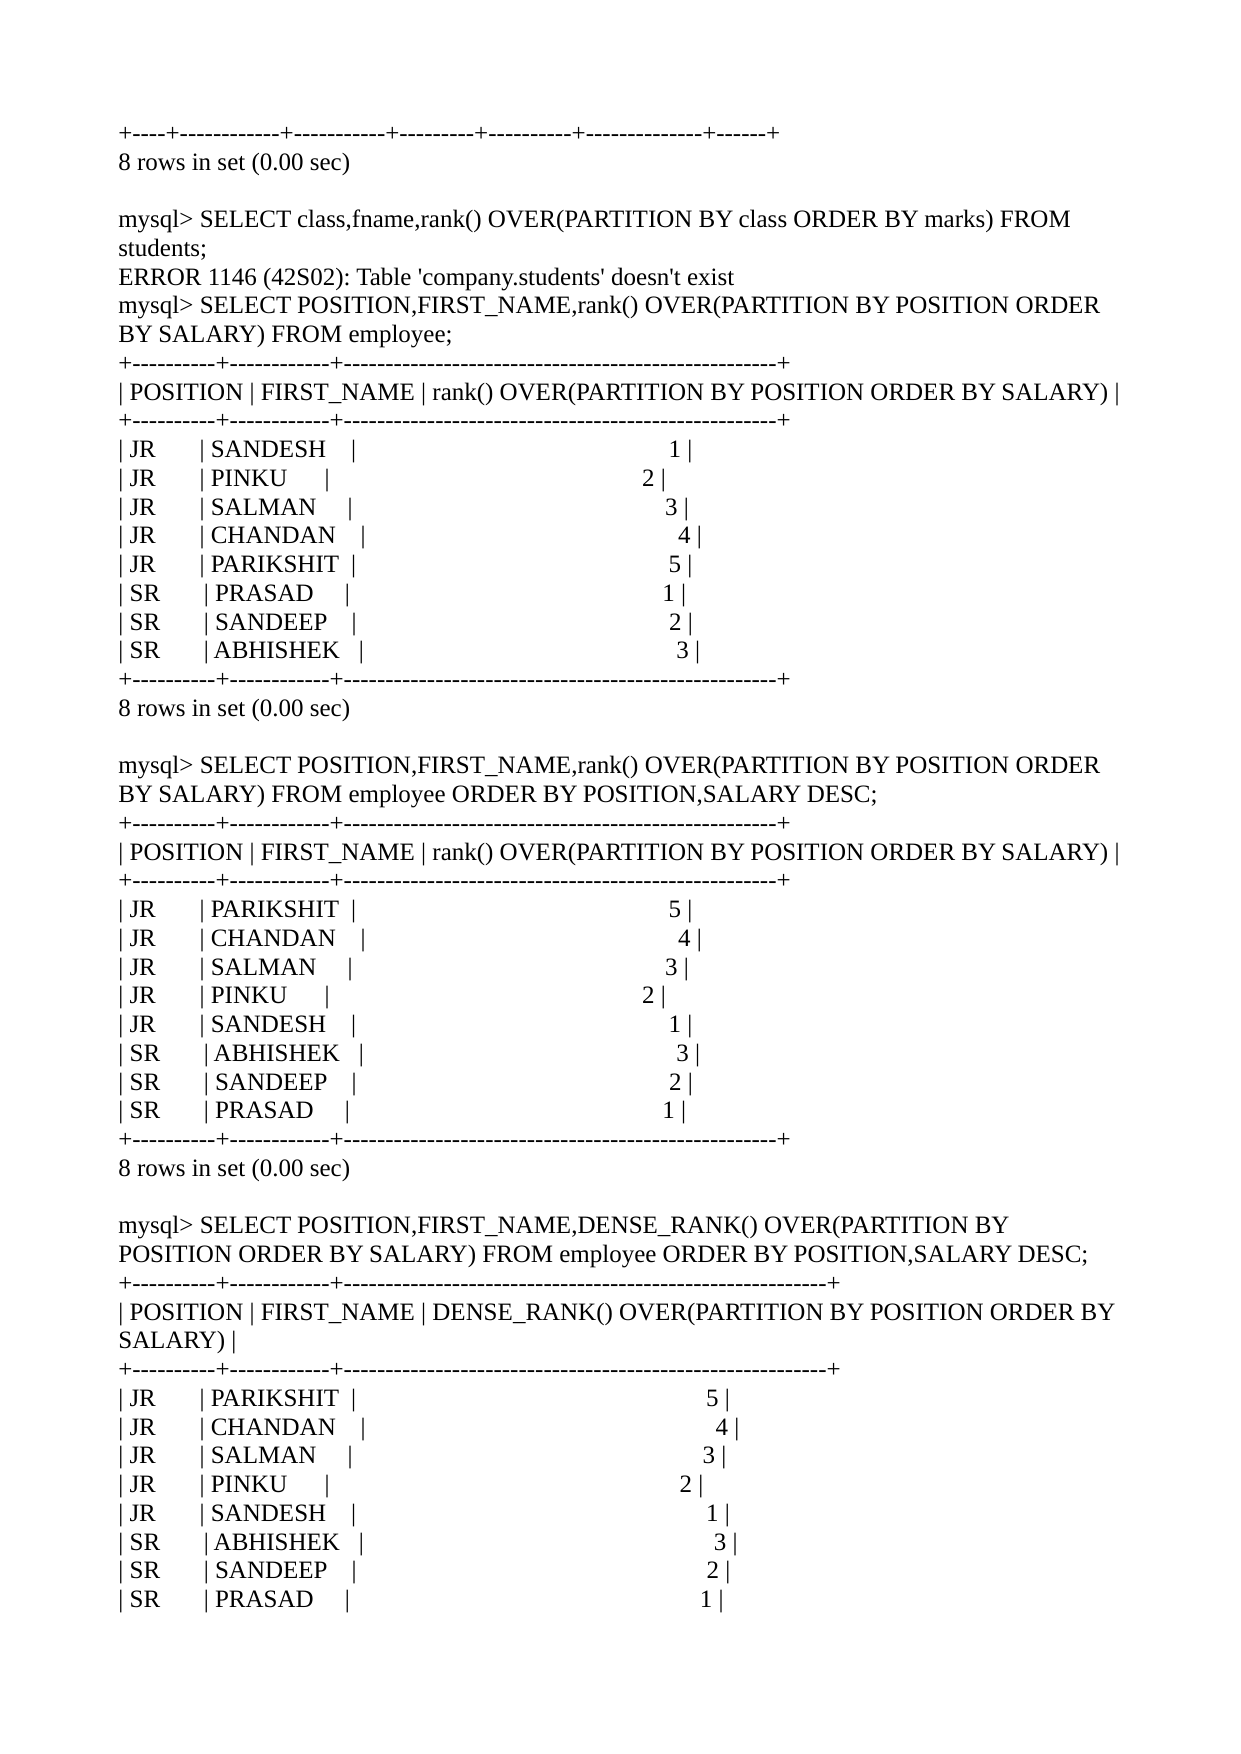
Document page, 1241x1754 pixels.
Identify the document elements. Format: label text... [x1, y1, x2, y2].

text | SR | PRASAD | 1 | [118, 1096, 1122, 1124]
text | SR | ABHISHEK | 3 | [118, 636, 1122, 664]
text +----------+------------+----------------------------------------------------+ [118, 664, 1122, 693]
text | JR | CHANDAN | 4 | [118, 1412, 1122, 1441]
text | POSITION | FIRST_NAME | rank() OVER(PARTITION BY POSITION ORDER BY SALARY) | [118, 377, 1122, 406]
text | JR | PINKU | 2 | [118, 981, 1122, 1009]
text | JR | SANDESH | 1 | [118, 434, 1122, 463]
text | JR | SANDESH | 1 | [118, 1009, 1122, 1038]
text | SR | PRASAD | 1 | [118, 578, 1122, 607]
text | JR | SALMAN | 3 | [118, 1441, 1122, 1469]
text | SR | SANDEEP | 2 | [118, 1067, 1122, 1096]
text +----------+------------+----------------------------------------------------------+ [118, 1268, 1122, 1297]
text | JR | PINKU | 2 | [118, 1469, 1122, 1498]
text mysql> SELECT POSITION,FIRST_NAME,rank() OVER(PARTITION BY POSITION ORDER BY SALARY) FROM employee; [118, 291, 1122, 348]
text ERROR 1146 (42S02): Table 'company.students' doesn't exist [118, 262, 1122, 291]
text | JR | SALMAN | 3 | [118, 492, 1122, 521]
text | POSITION | FIRST_NAME | DENSE_RANK() OVER(PARTITION BY POSITION ORDER BY SALARY) | [118, 1297, 1122, 1354]
text | SR | SANDEEP | 2 | [118, 1556, 1122, 1584]
text mysql> SELECT POSITION,FIRST_NAME,rank() OVER(PARTITION BY POSITION ORDER BY SALARY) FROM employee ORDER BY POSITION,SALARY DESC; [118, 751, 1122, 808]
text | JR | CHANDAN | 4 | [118, 923, 1122, 952]
text +----------+------------+----------------------------------------------------+ [118, 866, 1122, 894]
text +----------+------------+----------------------------------------------------+ [118, 348, 1122, 377]
text | JR | PARIKSHIT | 5 | [118, 1383, 1122, 1412]
text mysql> SELECT POSITION,FIRST_NAME,DENSE_RANK() OVER(PARTITION BY POSITION ORDER BY SALARY) FROM employee ORDER BY POSITION,SALARY DESC; [118, 1211, 1122, 1268]
text | JR | SANDESH | 1 | [118, 1498, 1122, 1527]
text mysql> SELECT class,fname,rank() OVER(PARTITION BY class ORDER BY marks) FROM students; [118, 204, 1122, 262]
text | SR | ABHISHEK | 3 | [118, 1038, 1122, 1067]
text +----------+------------+----------------------------------------------------------+ [118, 1354, 1122, 1383]
text +----------+------------+----------------------------------------------------+ [118, 808, 1122, 837]
text 8 rows in set (0.00 sec) [118, 147, 1122, 176]
text | JR | CHANDAN | 4 | [118, 521, 1122, 549]
text | SR | PRASAD | 1 | [118, 1584, 1122, 1613]
text | JR | PARIKSHIT | 5 | [118, 894, 1122, 923]
text | JR | PARIKSHIT | 5 | [118, 549, 1122, 578]
text 8 rows in set (0.00 sec) [118, 1153, 1122, 1182]
text +----------+------------+----------------------------------------------------+ [118, 1124, 1122, 1153]
text | SR | SANDEEP | 2 | [118, 607, 1122, 636]
text 8 rows in set (0.00 sec) [118, 693, 1122, 722]
text | SR | ABHISHEK | 3 | [118, 1527, 1122, 1556]
text +----+------------+-----------+---------+----------+--------------+------+ [118, 118, 1122, 147]
text | JR | PINKU | 2 | [118, 463, 1122, 492]
text | JR | SALMAN | 3 | [118, 952, 1122, 981]
text +----------+------------+----------------------------------------------------+ [118, 406, 1122, 434]
text | POSITION | FIRST_NAME | rank() OVER(PARTITION BY POSITION ORDER BY SALARY) | [118, 837, 1122, 866]
